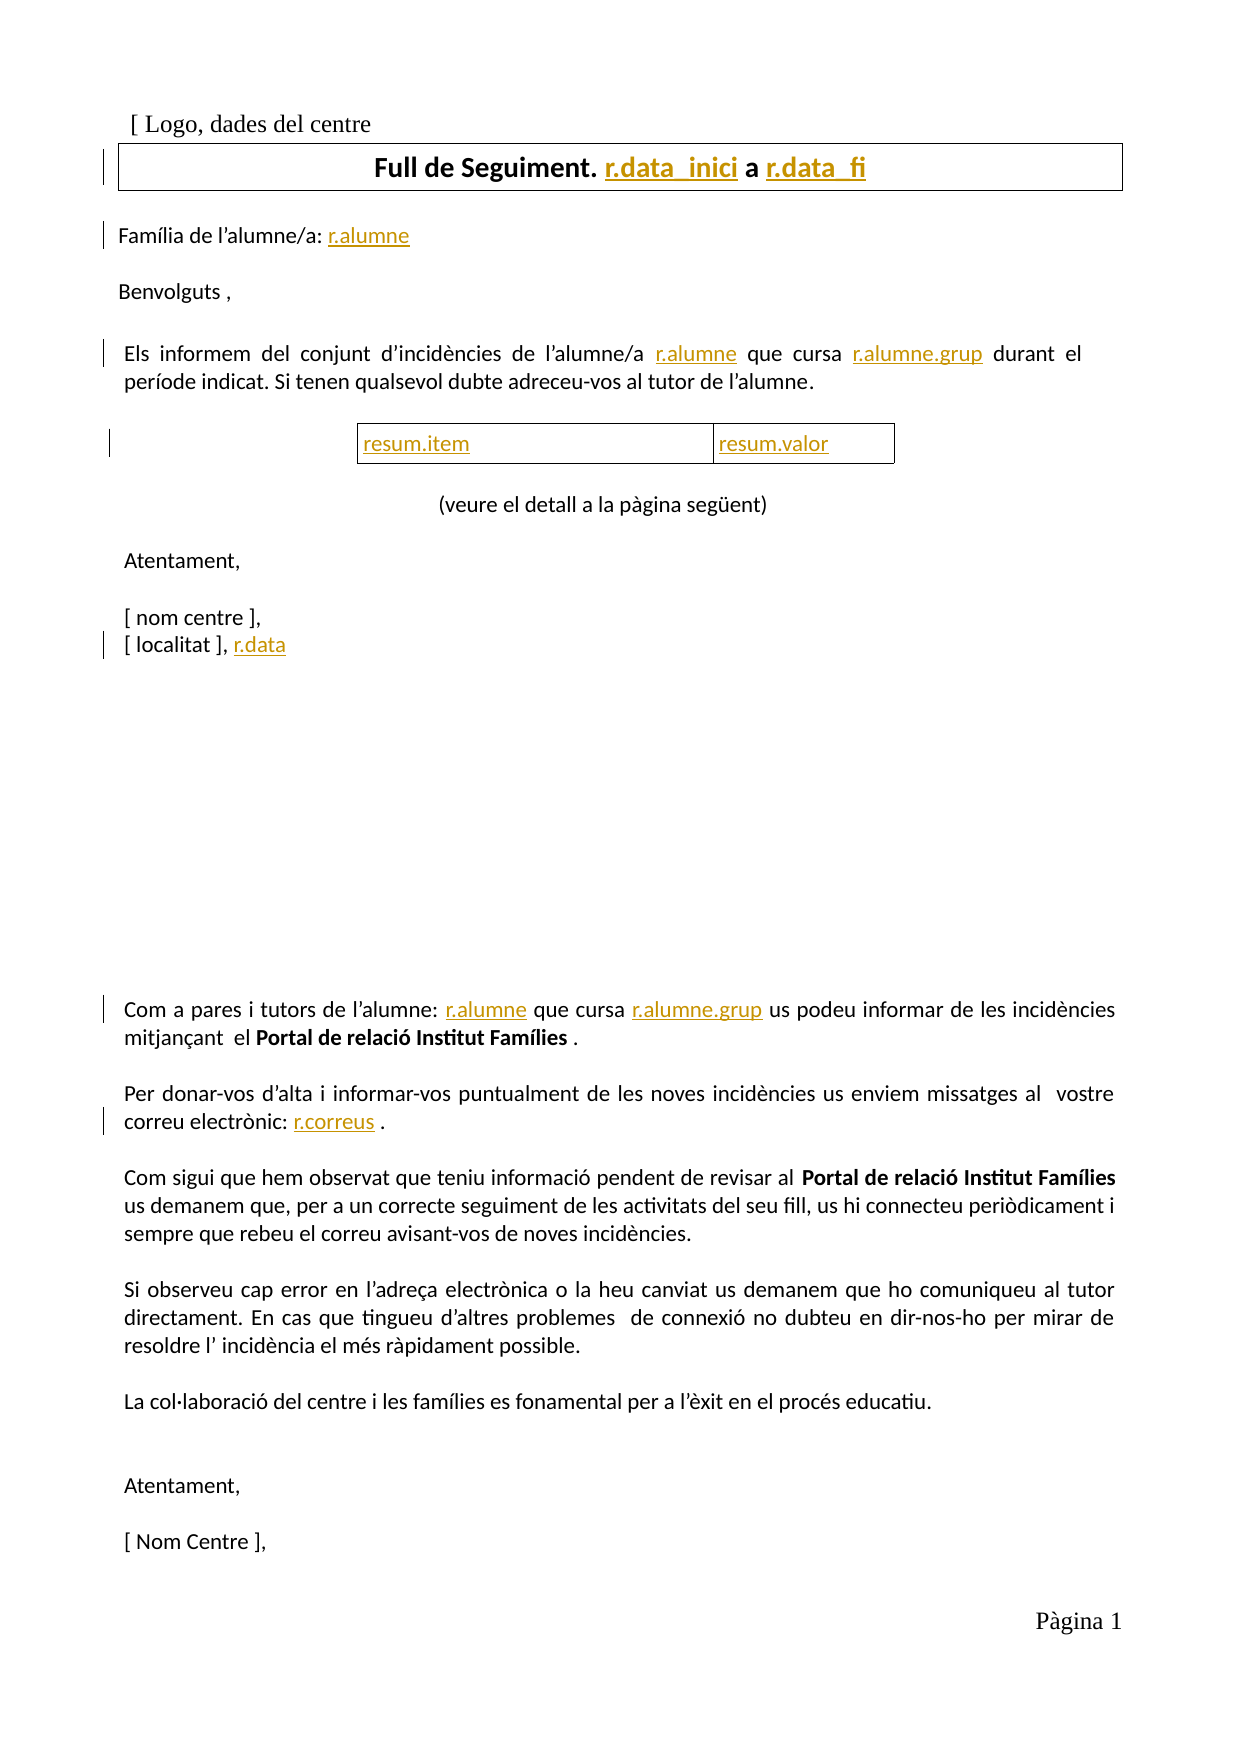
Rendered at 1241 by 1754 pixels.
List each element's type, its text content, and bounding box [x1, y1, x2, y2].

table_header resum.item [358, 424, 713, 462]
table_header resum.valor [714, 424, 894, 462]
table_header Com a pares i tutors de l’alumne: r.alumne que cursa r.alumne.grup us podeu informar de les incidències mitjançant el Portal de relació Institut Famílies . Per donar-vos d’alta i informar-vos puntualment de les noves incidències us enviem missatges al vostre correu electrònic: r.correus . Com sigui que hem observat que teniu informació pendent de revisar al Portal de relació Institut Famílies us demanem que, per a un correcte seguiment de les activitats del seu fill, us hi connecteu periòdicament i sempre que rebeu el correu avisant-vos de noves incidències. Si observeu cap error en l’adreça electrònica o la heu canviat us demanem que ho comuniqueu al tutor directament. En cas que tingueu d’altres problemes de connexió no dubteu en dir-nos-ho per mirar de resoldre l’ incidència el més ràpidament possible. La col·laboració del centre i les famílies es fonamental per a l’èxit en el procés educatiu. Atentament, [ Nom Centre ], [118, 989, 1122, 1561]
text Família de l’alumne/a: r.alumne [118, 221, 1122, 249]
text Benvolguts , [118, 277, 1122, 305]
table_header [1088, 333, 1122, 961]
table_header Els informem del conjunt d’incidències de l’alumne/a r.alumne que cursa r.alumne.grup durant el període indicat. Si tenen qualsevol dubte adreceu-vos al tutor de l’alumne. (veure el detall a la pàgina següent) Atentament, [ nom centre ], [ localitat ], r.data [118, 333, 1088, 961]
table_header Full de Seguiment. r.data_inici a r.data_fi [119, 144, 1122, 190]
table_header ­ [ Logo, dades del centre [118, 103, 1122, 143]
